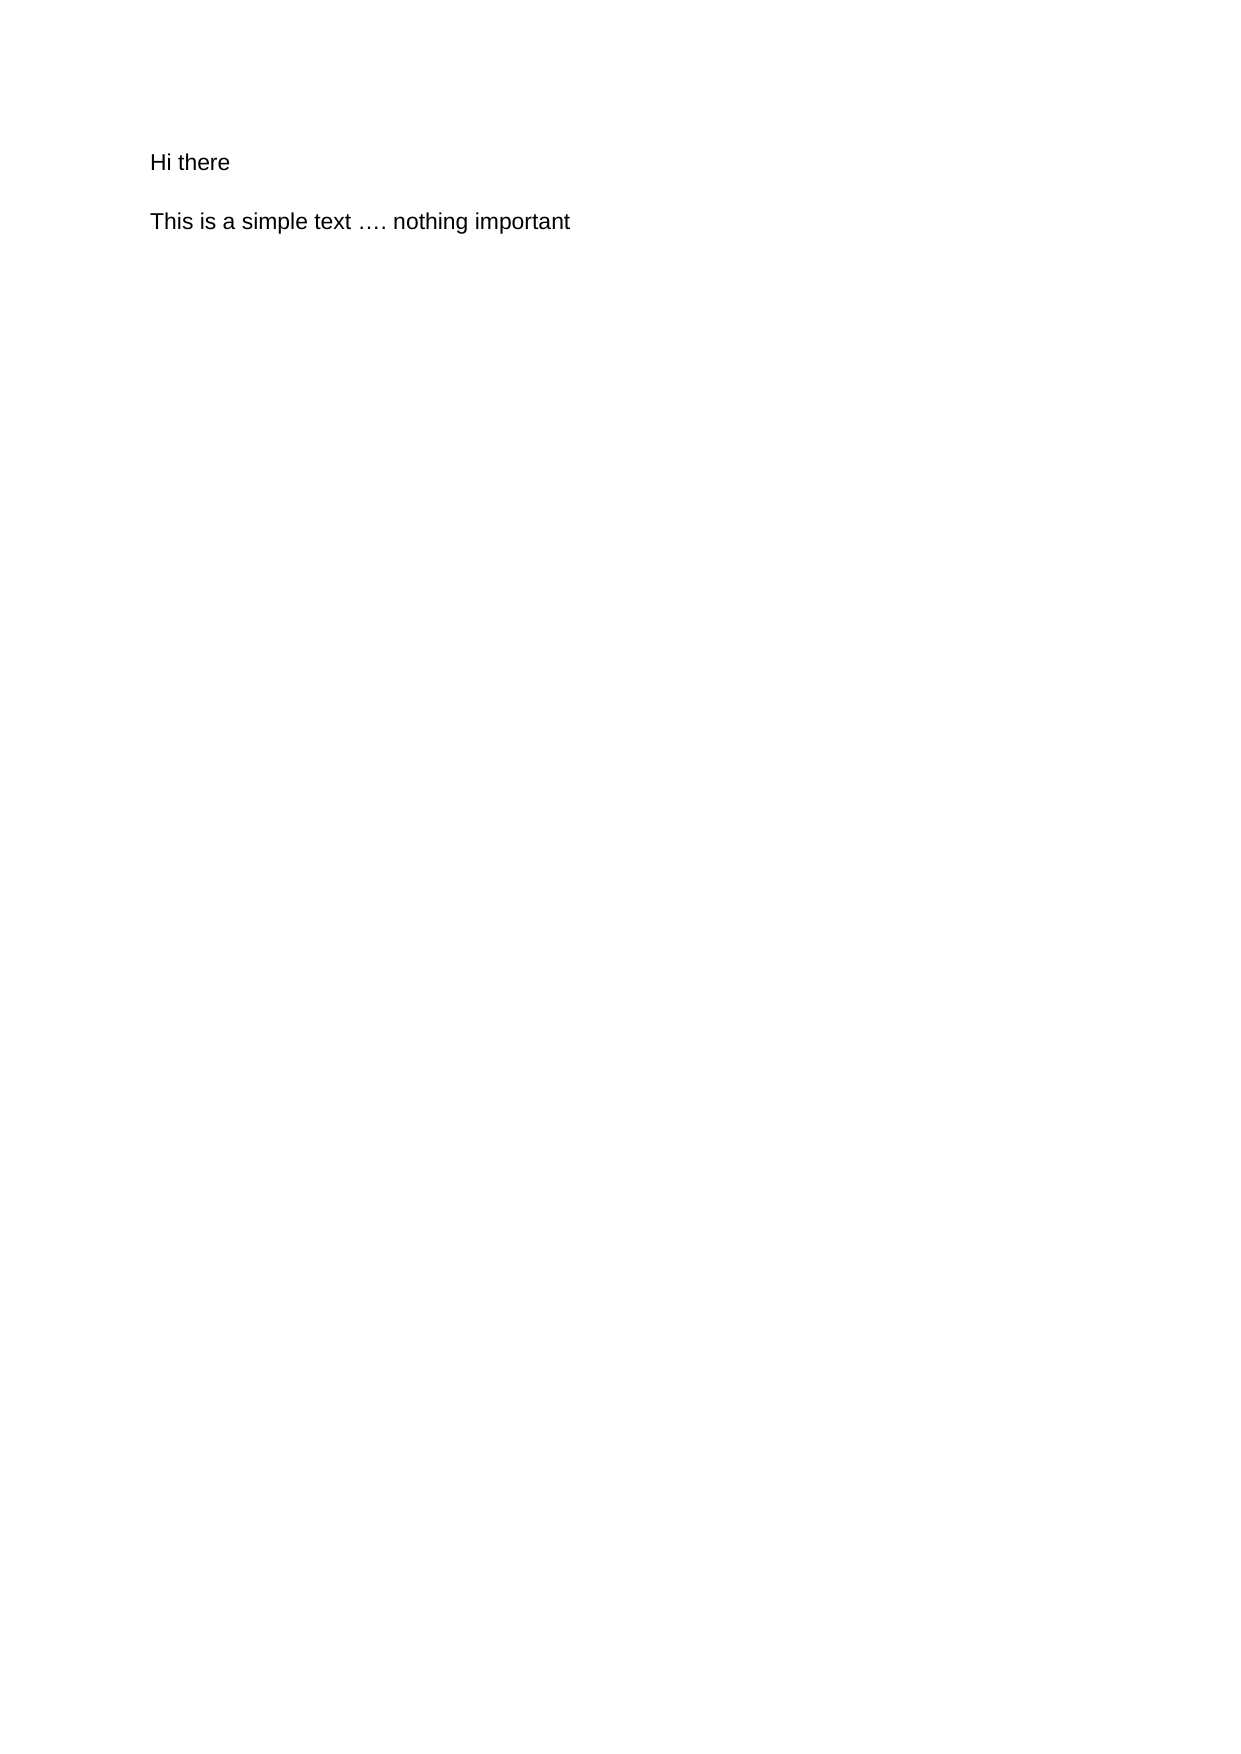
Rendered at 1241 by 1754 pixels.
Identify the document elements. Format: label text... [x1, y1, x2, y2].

text This is a simple text …. nothing important [150, 209, 1090, 234]
text Hi there [150, 150, 1090, 176]
